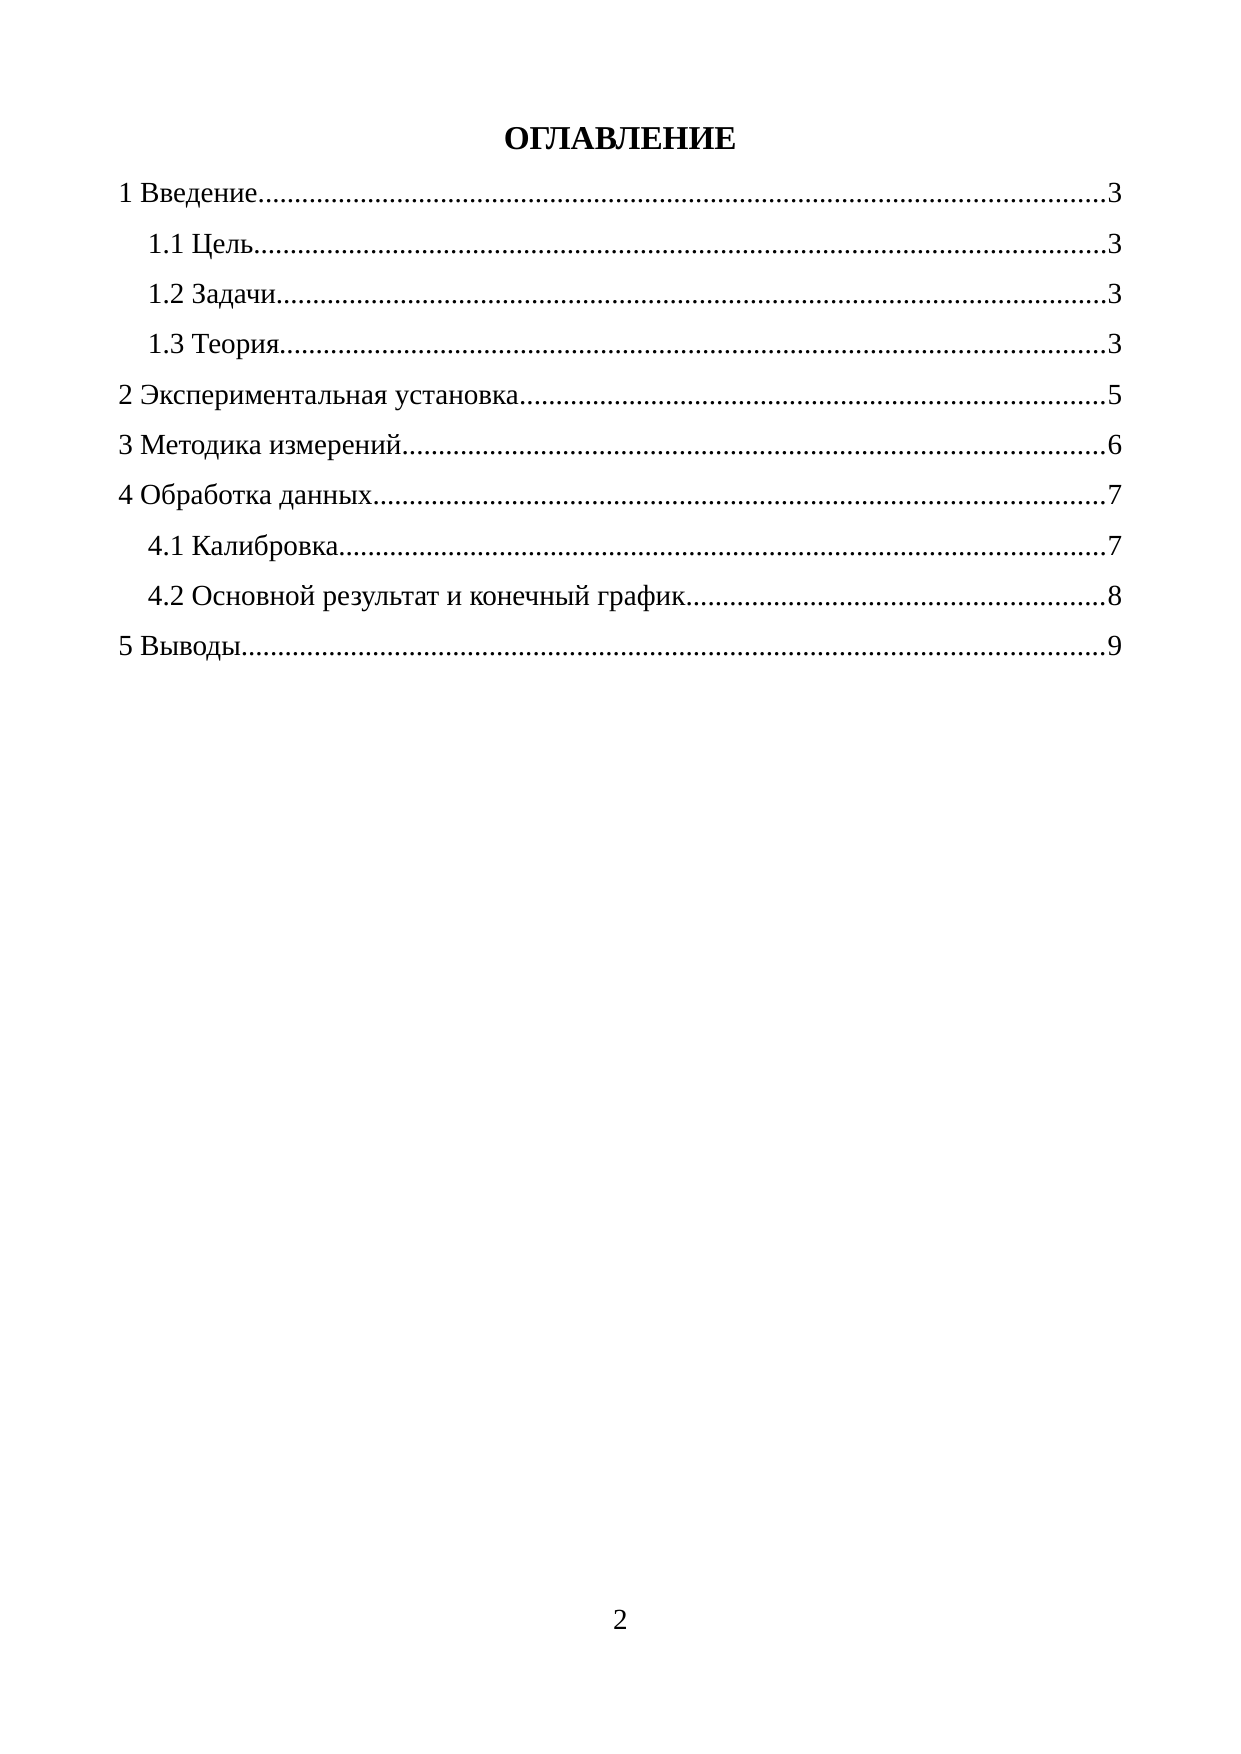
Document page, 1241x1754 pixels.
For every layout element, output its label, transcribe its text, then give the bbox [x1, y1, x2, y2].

text 3 Методика измерений 6 [118, 427, 1122, 461]
text 4.1 Калибровка 7 [148, 528, 1122, 561]
text 4.2 Основной результат и конечный график 8 [148, 578, 1122, 612]
text 2 Экспериментальная установка 5 [118, 377, 1122, 410]
text 1.2 Задачи 3 [148, 276, 1122, 310]
subtitle Оглавление [118, 118, 1122, 156]
text 1 Введение 3 [118, 176, 1122, 209]
text 1.1 Цель 3 [148, 226, 1122, 259]
text 5 Выводы 9 [118, 628, 1122, 662]
text 1.3 Теория 3 [148, 327, 1122, 360]
text 4 Обработка данных 7 [118, 477, 1122, 511]
